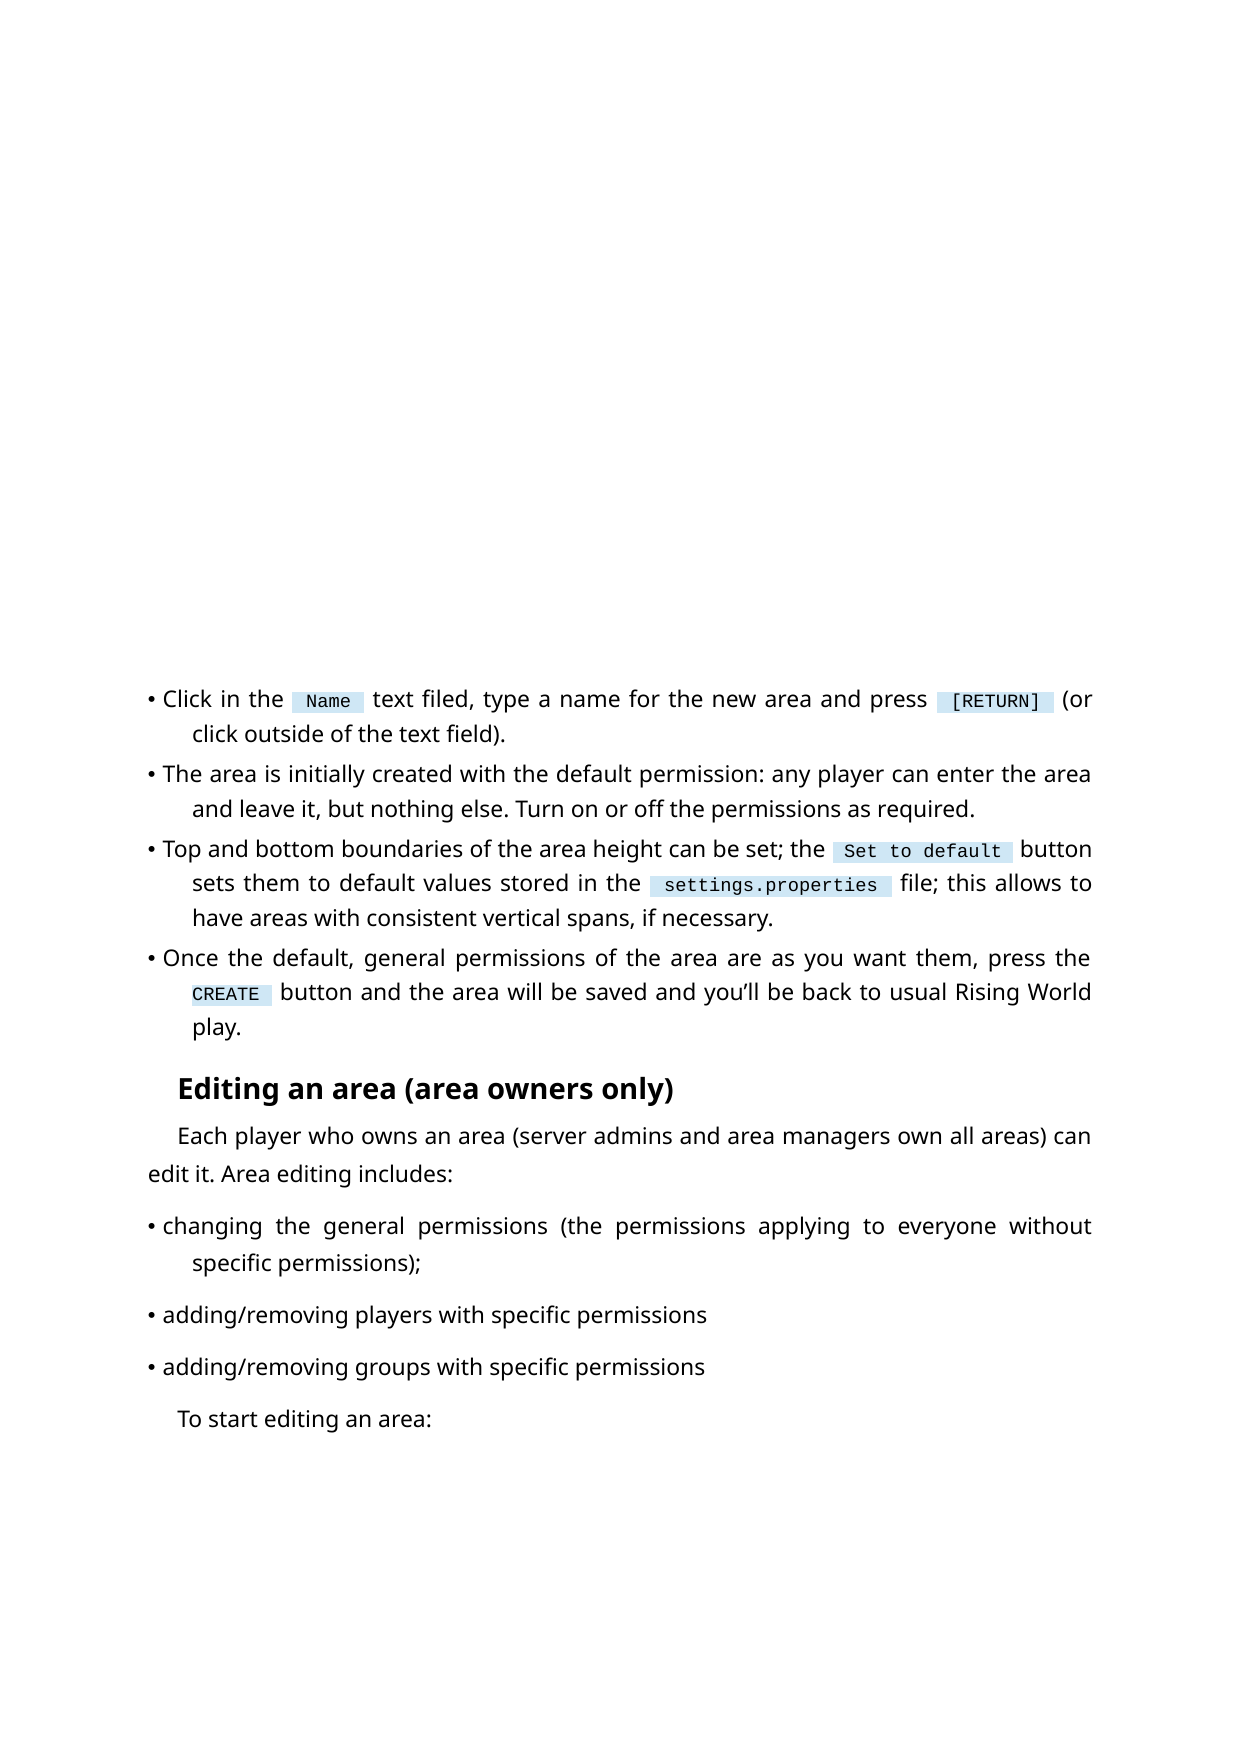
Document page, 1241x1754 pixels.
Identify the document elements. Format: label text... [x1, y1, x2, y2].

list adding/removing groups with specific permissions [148, 1351, 1093, 1383]
subtitle Editing an area (area owners only) [148, 1069, 1093, 1108]
list changing the general permissions (the permissions applying to everyone without specific permissions); [148, 1210, 1093, 1278]
list Top and bottom boundaries of the area height can be set; the Set to default button sets them to default values stored in the settings.properties file; this allows to have areas with consistent vertical spans, if necessary. [148, 833, 1093, 933]
list adding/removing players with specific permissions [148, 1299, 1093, 1331]
list Once the default, general permissions of the area are as you want them, press the CREATE button and the area will be saved and you’ll be back to usual Rising World play. [148, 942, 1093, 1042]
list The area is initially created with the default permission: any player can enter the area and leave it, but nothing else. Turn on or off the permissions as required. [148, 758, 1093, 824]
list Click in the Name text filed, type a name for the new area and press [RETURN] (or click outside of the text field). [148, 118, 1093, 749]
text To start editing an area: [148, 1403, 1093, 1435]
text Each player who owns an area (server admins and area managers own all areas) can edit it. Area editing includes: [148, 1120, 1093, 1189]
